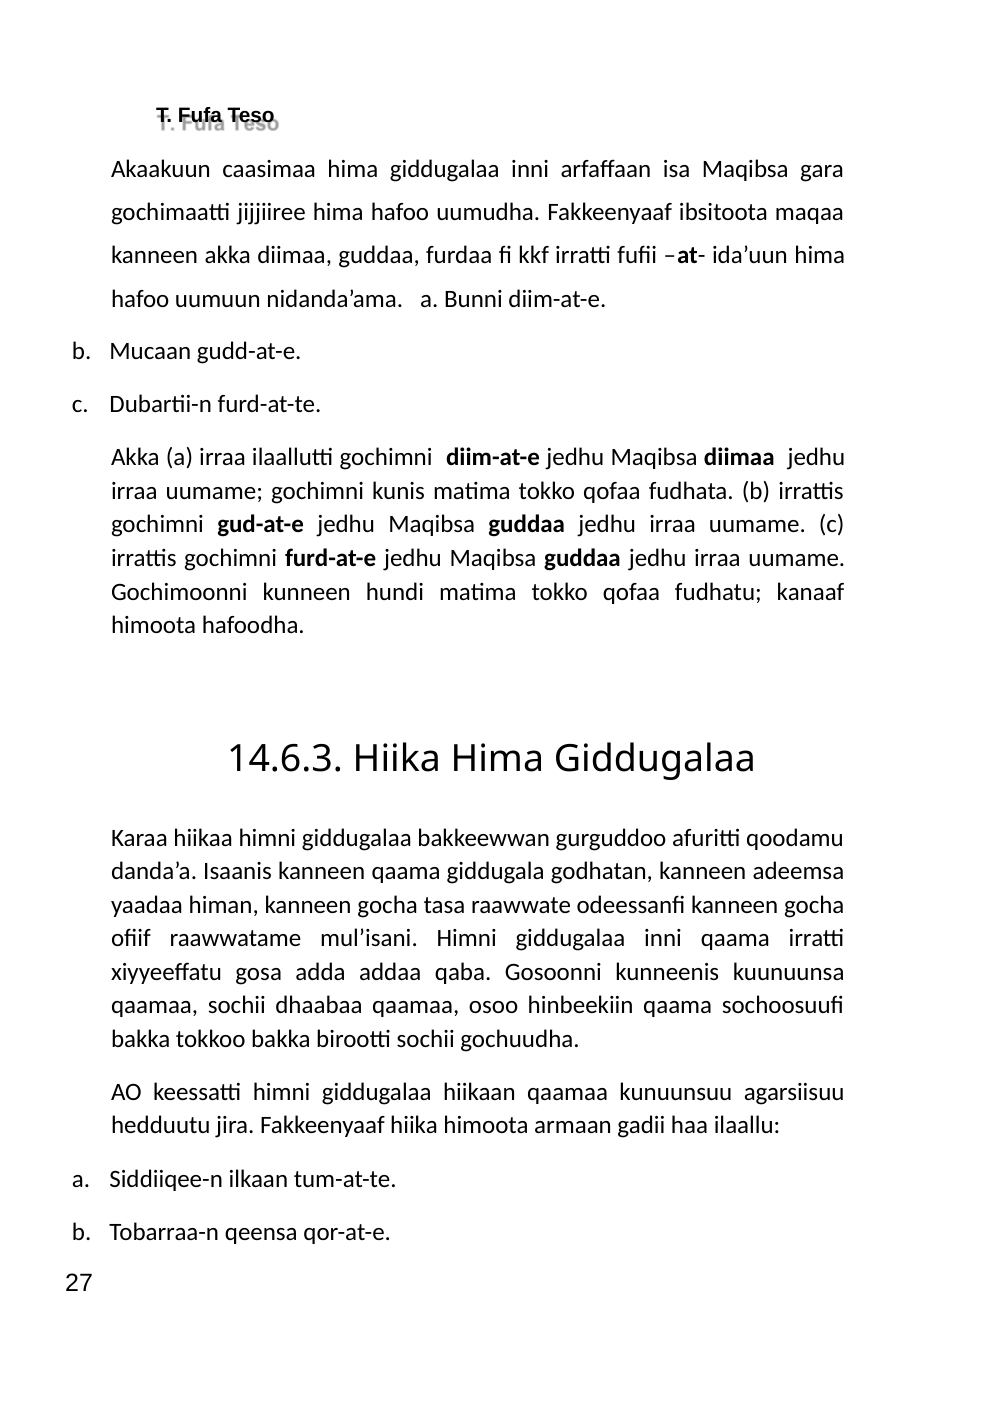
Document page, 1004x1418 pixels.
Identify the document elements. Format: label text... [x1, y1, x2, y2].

text Karaa hiikaa himni giddugalaa bakkeewwan gurguddoo afuritti qoodamu danda’a. Isaanis kanneen qaama giddugala godhatan, kanneen adeemsa yaadaa himan, kanneen gocha tasa raawwate odeessanfi kanneen gocha ofiif raawwatame mul’isani. Himni giddugalaa inni qaama irratti xiyyeeffatu gosa adda addaa qaba. Gosoonni kunneenis kuunuunsa qaamaa, sochii dhaabaa qaamaa, osoo hinbeekiin qaama sochoosuufi bakka tokkoo bakka birootti sochii gochuudha. [111, 822, 845, 1054]
list Tobarraa-n qeensa qor-at-e. [72, 1216, 845, 1246]
picture [142, 102, 311, 149]
text Akaakuun caasimaa hima giddugalaa inni arfaffaan isa Maqibsa gara gochimaatti jijjiiree hima hafoo uumudha. Fakkeenyaaf ibsitoota maqaa kanneen akka diimaa, guddaa, furdaa fi kkf irratti fufii –at- ida’uun hima hafoo uumuun nidanda’ama. a. Bunni diim-at-e. [111, 153, 845, 313]
text AO keessatti himni giddugalaa hiikaan qaamaa kunuunsuu agarsiisuu hedduutu jira. Fakkeenyaaf hiika himoota armaan gadii haa ilaallu: [111, 1076, 845, 1140]
text Akka (a) irraa ilaallutti gochimni diim-at-e jedhu Maqibsa diimaa jedhu irraa uumame; gochimni kunis matima tokko qofaa fudhata. (b) irrattis gochimni gud-at-e jedhu Maqibsa guddaa jedhu irraa uumame. (c) irrattis gochimni furd-at-e jedhu Maqibsa guddaa jedhu irraa uumame. Gochimoonni kunneen hundi matima tokko qofaa fudhatu; kanaaf himoota hafoodha. [111, 441, 845, 640]
list Mucaan gudd-at-e. [72, 335, 845, 366]
subtitle 14.6.3. Hiika Hima Giddugalaa [109, 731, 851, 782]
list Dubartii-n furd-at-te. [72, 388, 845, 419]
list Siddiiqee-n ilkaan tum-at-te. [72, 1163, 845, 1193]
